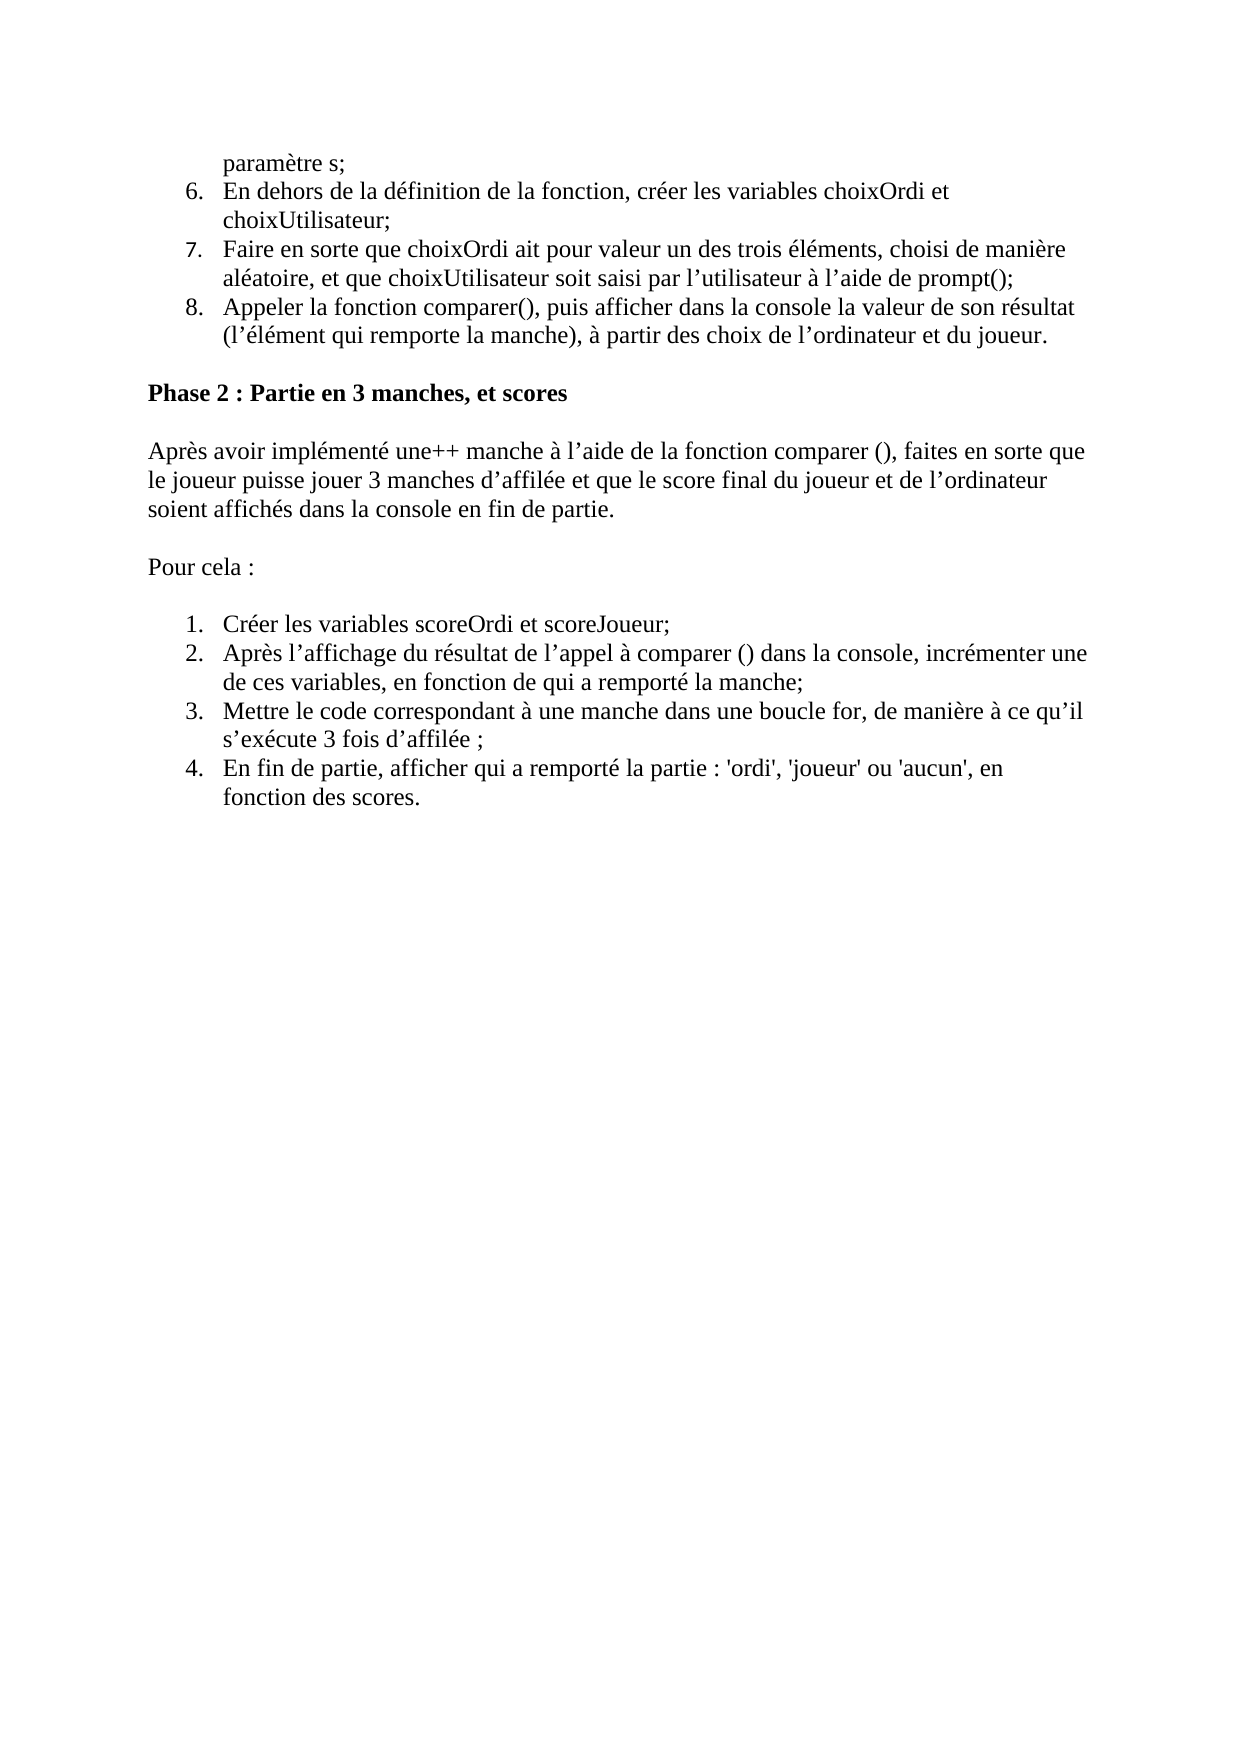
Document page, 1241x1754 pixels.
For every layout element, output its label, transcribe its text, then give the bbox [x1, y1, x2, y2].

list En dehors de la définition de la fonction, créer les variables choixOrdi et choixUtilisateur; [185, 176, 1093, 234]
list Après l’affichage du résultat de l’appel à comparer () dans la console, incrémenter une de ces variables, en fonction de qui a remporté la manche; [185, 638, 1093, 696]
list En fin de partie, afficher qui a remporté la partie : 'ordi', 'joueur' ou 'aucun', en fonction des scores. [185, 753, 1093, 811]
list Appeler la fonction comparer(), puis afficher dans la console la valeur de son résultat (l’élément qui remporte la manche), à partir des choix de l’ordinateur et du joueur. [185, 292, 1093, 349]
text Après avoir implémenté une++ manche à l’aide de la fonction comparer (), faites en sorte que le joueur puisse jouer 3 manches d’affilée et que le score final du joueur et de l’ordinateur soient affichés dans la console en fin de partie. [148, 436, 1093, 522]
text Pour cela : [148, 552, 1093, 580]
list Faire en sorte que choixOrdi ait pour valeur un des trois éléments, choisi de manière aléatoire, et que choixUtilisateur soit saisi par l’utilisateur à l’aide de prompt(); [185, 234, 1093, 292]
list Créer les variables scoreOrdi et scoreJoueur; [185, 609, 1093, 638]
list Mettre le code correspondant à une manche dans une boucle for, de manière à ce qu’il s’exécute 3 fois d’affilée ; [185, 696, 1093, 753]
text Phase 2 : Partie en 3 manches, et scores [148, 378, 1093, 407]
list paramètre s; [185, 148, 1093, 176]
